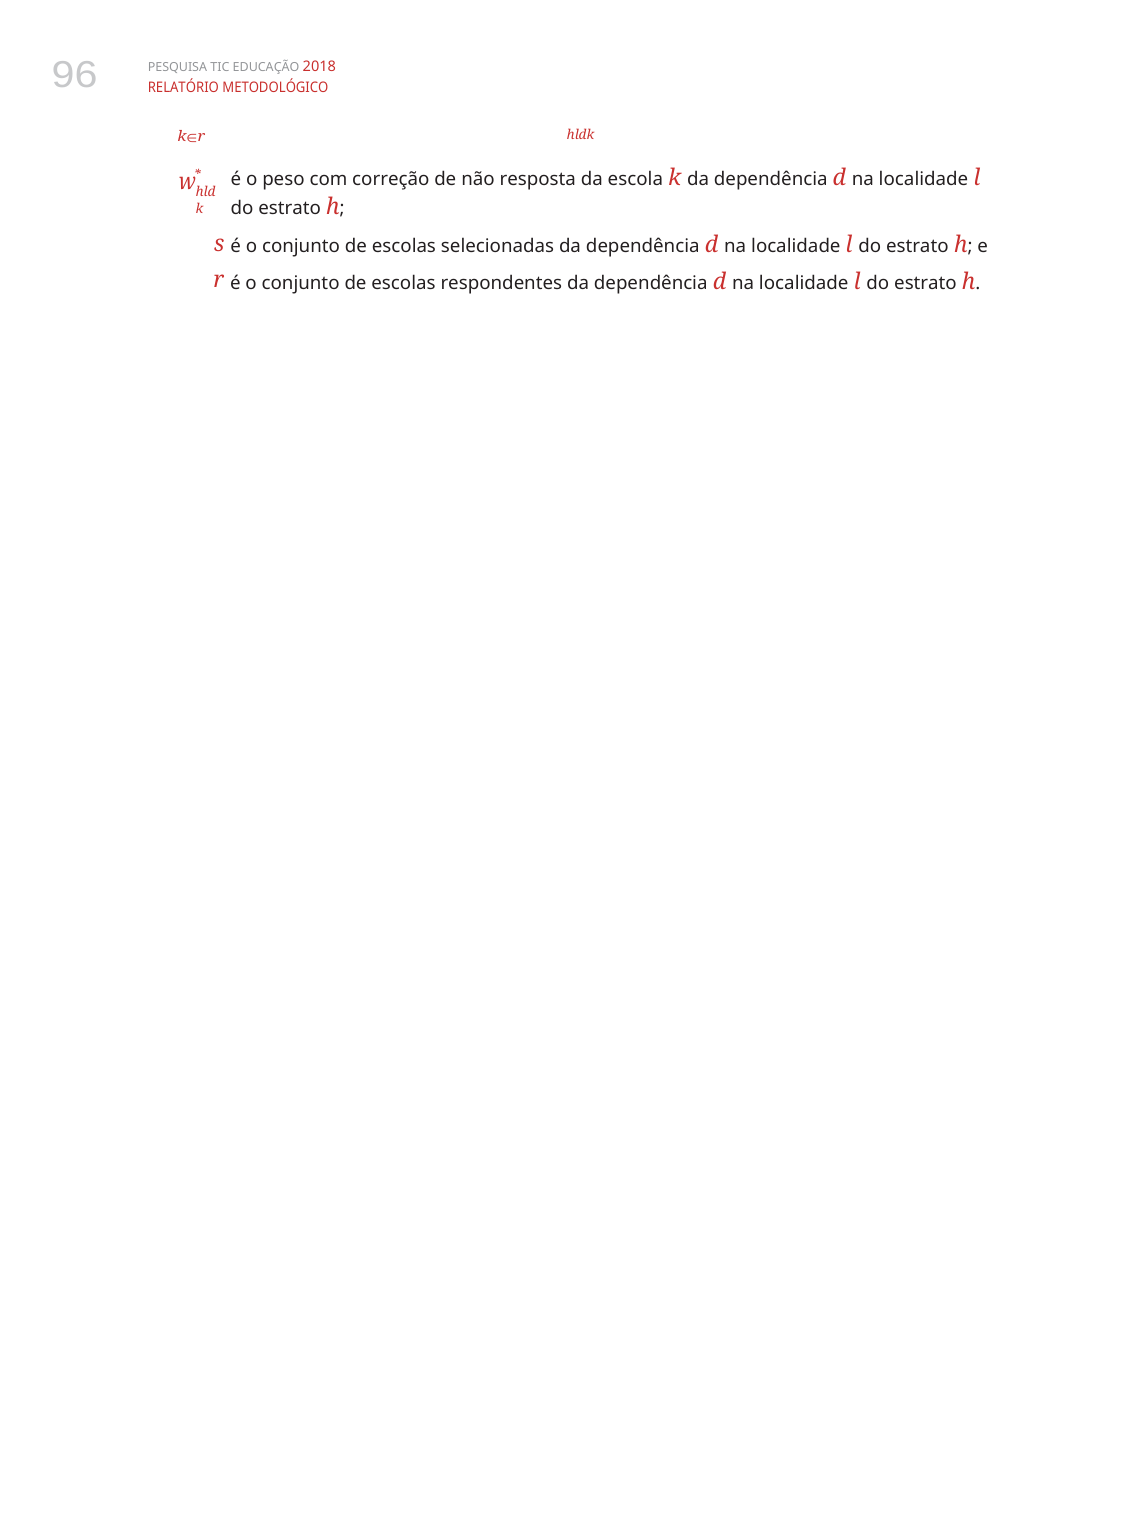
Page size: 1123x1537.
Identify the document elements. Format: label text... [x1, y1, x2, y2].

text hldk [566, 125, 624, 143]
text do estrato h; [230, 192, 1123, 221]
text r é o conjunto de escolas respondentes da dependência d na localidade l do estrato h. [213, 263, 1123, 296]
text é o peso com correção de não resposta da escola k da dependência d na localidade l [230, 163, 1123, 192]
text s é o conjunto de escolas selecionadas da dependência d na localidade l do estrato h; e [214, 226, 1123, 259]
text * [194, 166, 220, 183]
text hldk [195, 183, 220, 217]
text w [178, 165, 194, 195]
text k∈r [177, 125, 229, 147]
